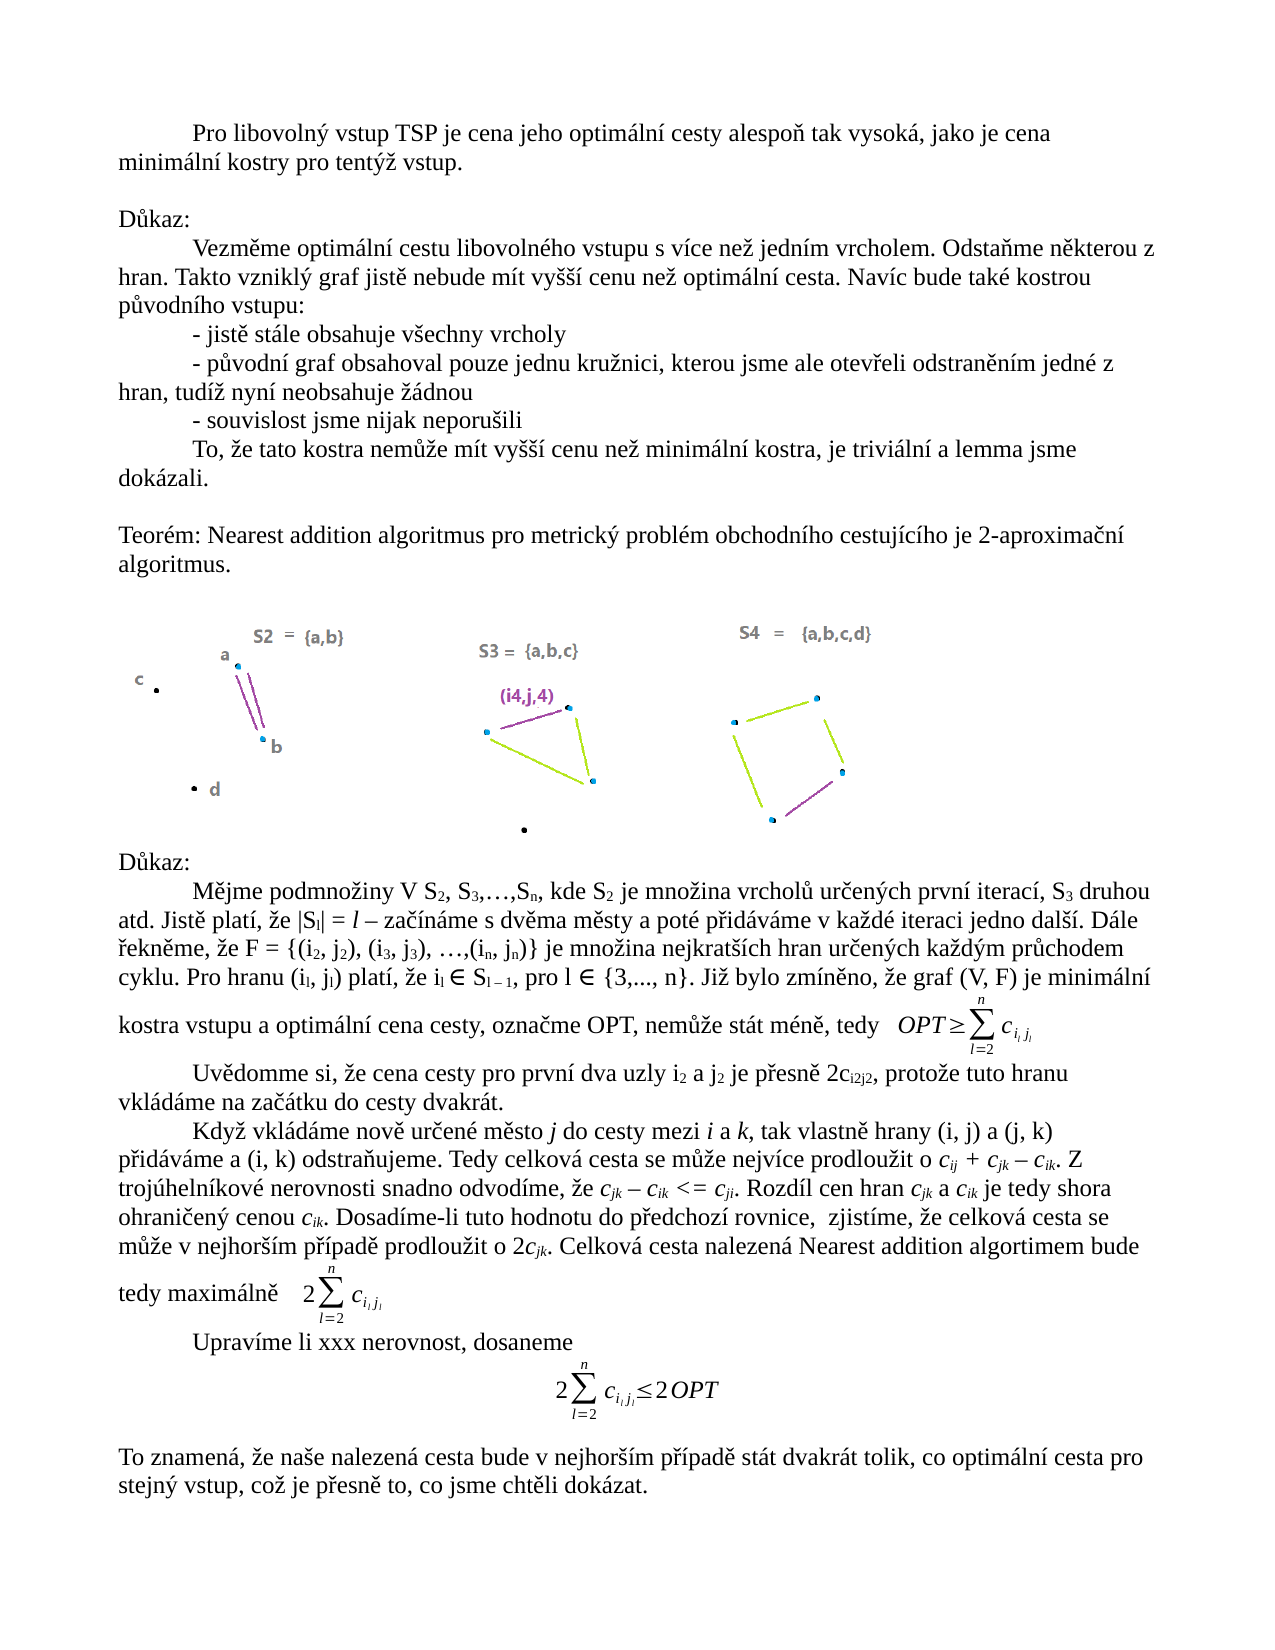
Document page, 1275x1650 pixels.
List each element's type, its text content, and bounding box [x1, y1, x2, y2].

text Uvědomme si, že cena cesty pro první dva uzly i2 a j2 je přesně 2ci2j2, protože tuto hranu vkládáme na začátku do cesty dvakrát. [118, 1058, 1157, 1116]
text - původní graf obsahoval pouze jednu kružnici, kterou jsme ale otevřeli odstraněním jedné z hran, tudíž nyní neobsahuje žádnou [118, 348, 1157, 406]
text Když vkládáme nově určené město j do cesty mezi i a k, tak vlastně hrany (i, j) a (j, k) přidáváme a (i, k) odstraňujeme. Tedy celková cesta se může nejvíce prodloužit o cij + cjk – cik. Z trojúhelníkové nerovnosti snadno odvodíme, že cjk – cik <= cji. Rozdíl cen hran cjk a cik je tedy shora ohraničený cenou cik. Dosadíme-li tuto hodnotu do předchozí rovnice, zjistíme, že celková cesta se může v nejhorším případě prodloužit o 2cjk. Celková cesta nalezená Nearest addition algortimem bude tedy maximálně [118, 1116, 1157, 1327]
text Vezměme optimální cestu libovolného vstupu s více než jedním vrcholem. Odstaňme některou z hran. Takto vzniklý graf jistě nebude mít vyšší cenu než optimální cesta. Navíc bude také kostrou původního vstupu: [118, 233, 1157, 319]
text Teorém: Nearest addition algoritmus pro metrický problém obchodního cestujícího je 2-aproximační algoritmus. [118, 521, 1157, 578]
text To znamená, že naše nalezená cesta bude v nejhorším případě stát dvakrát tolik, co optimální cesta pro stejný vstup, což je přesně to, co jsme chtěli dokázat. [118, 1442, 1157, 1499]
text Mějme podmnožiny V S2, S3,…,Sn, kde S2 je množina vrcholů určených první iterací, S3 druhou atd. Jistě platí, že |Sl| = l – začínáme s dvěma městy a poté přidáváme v každé iteraci jedno další. Dále řekněme, že F = {(i2, j2), (i3, j3), …,(in, jn)} je množina nejkratších hran určených každým průchodem cyklu. Pro hranu (il, jl) platí, že il ∈ Sl – 1, pro l ∈ {3,..., n}. Již bylo zmíněno, že graf (V, F) je minimální kostra vstupu a optimální cena cesty, označme OPT, nemůže stát méně, tedy [118, 876, 1157, 1058]
text - jistě stále obsahuje všechny vrcholy [118, 319, 1157, 348]
text Upravíme li xxx nerovnost, dosaneme [118, 1327, 1157, 1356]
text Důkaz: [118, 204, 1157, 233]
picture [115, 609, 900, 848]
text Pro libovolný vstup TSP je cena jeho optimální cesty alespoň tak vysoká, jako je cena minimální kostry pro tentýž vstup. [118, 118, 1157, 176]
text - souvislost jsme nijak neporušili To, že tato kostra nemůže mít vyšší cenu než minimální kostra, je triviální a lemma jsme dokázali. [118, 406, 1157, 492]
text Důkaz: [118, 607, 1157, 876]
